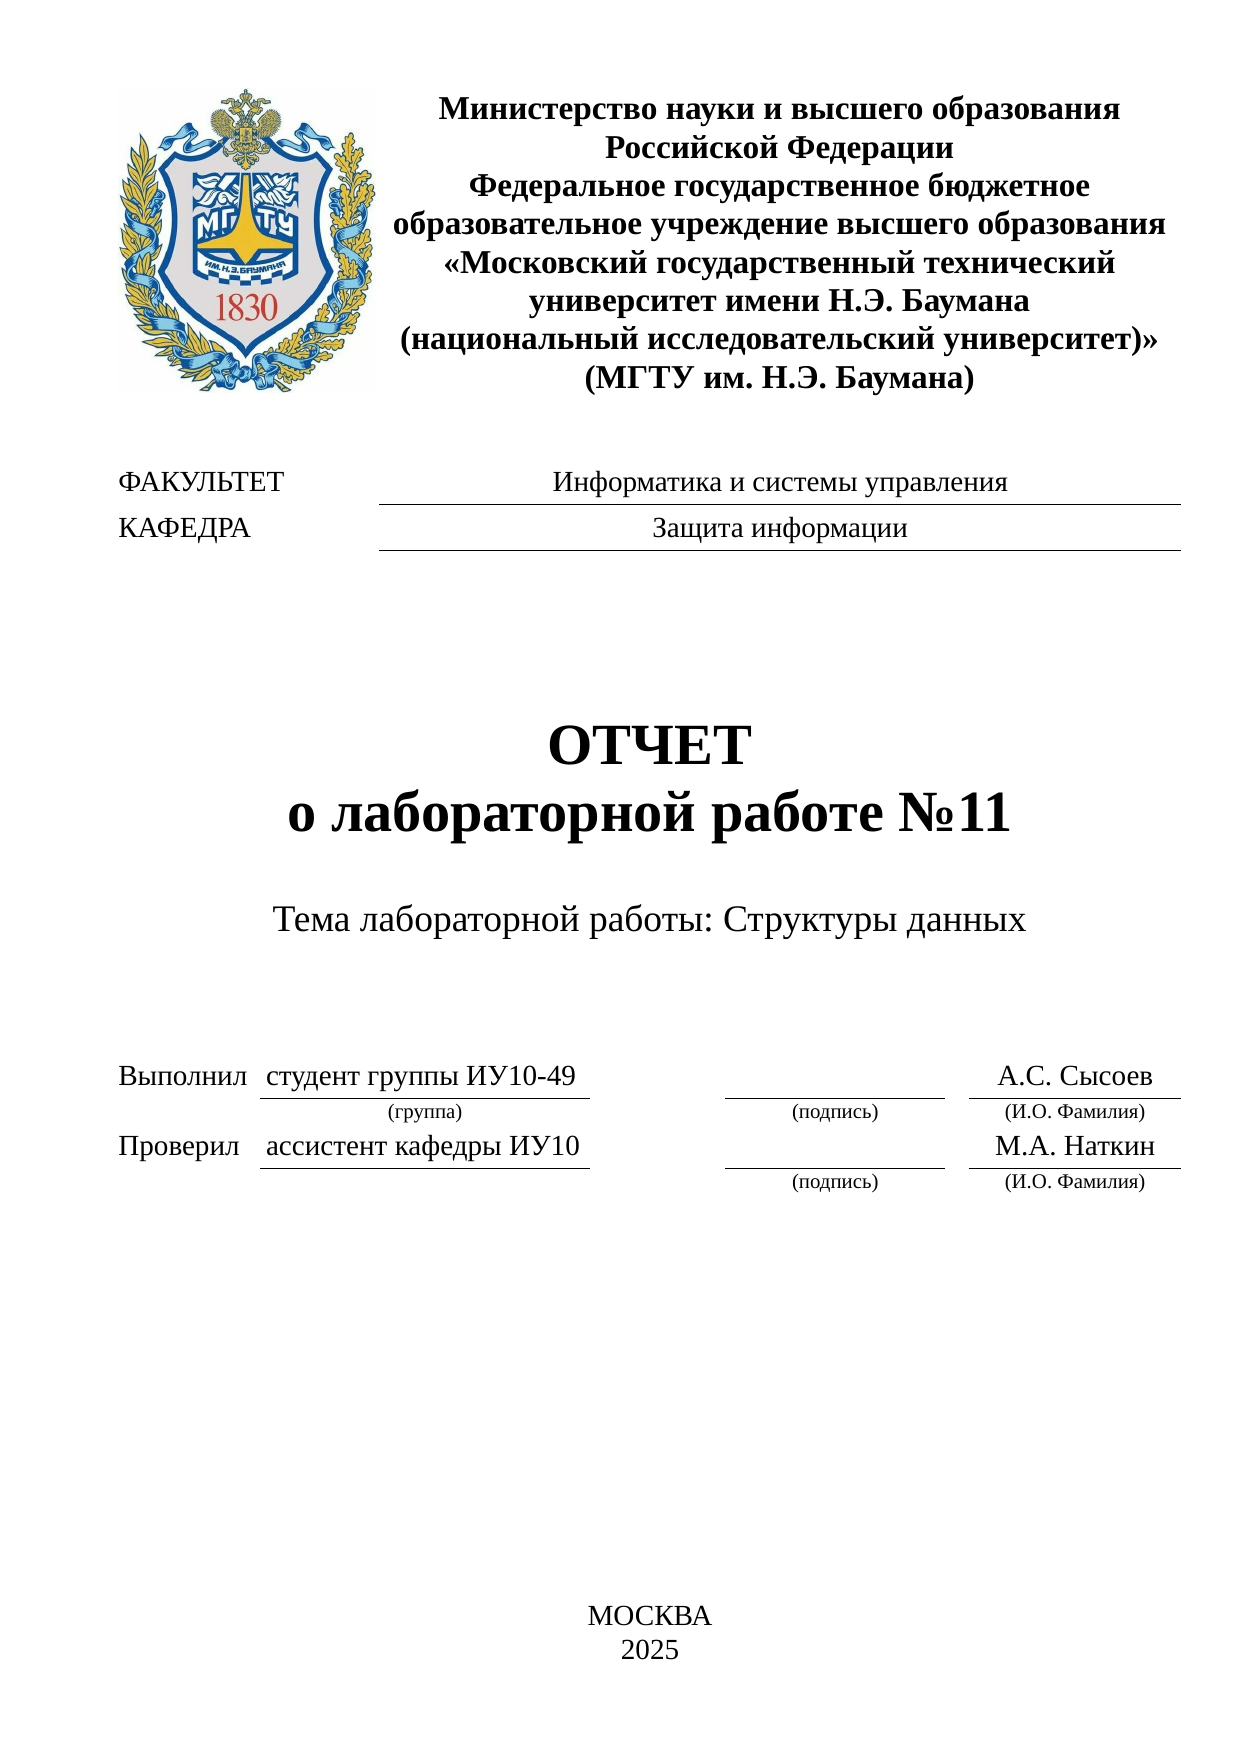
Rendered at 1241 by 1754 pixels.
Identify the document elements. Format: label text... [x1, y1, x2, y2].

table_cell [590, 1098, 725, 1123]
title ОТЧЕТ о лабораторной работе №11 [118, 710, 1181, 844]
table_cell М.А. Наткин [969, 1123, 1181, 1168]
subtitle Тема лабораторной работы: Структуры данных [118, 896, 1181, 939]
table_cell КАФЕДРА [118, 504, 379, 550]
table_cell [260, 1169, 589, 1193]
table_cell [118, 1168, 260, 1193]
table_cell [118, 1098, 260, 1123]
table_header ФАКУЛЬТЕТ [118, 459, 379, 504]
table_cell (подпись) [725, 1169, 945, 1193]
table_header студент группы ИУ10-49 [260, 1053, 589, 1098]
table_cell [945, 1123, 969, 1168]
table_header Выполнил [118, 1053, 260, 1098]
table_header [945, 1053, 969, 1098]
table_cell [590, 1168, 725, 1193]
table_cell (И.О. Фамилия) [969, 1169, 1181, 1193]
table_cell Проверил [118, 1123, 260, 1168]
table_cell [590, 1123, 725, 1168]
table_header [725, 1053, 945, 1098]
table_cell ассистент кафедры ИУ10 [260, 1123, 589, 1168]
table_cell Защита информации [379, 505, 1181, 550]
picture [118, 88, 376, 393]
table_cell [945, 1168, 969, 1193]
table_cell (И.О. Фамилия) [969, 1099, 1181, 1123]
table_header А.С. Сысоев [969, 1053, 1181, 1098]
table_header [590, 1053, 725, 1098]
table_cell (группа) [260, 1099, 589, 1123]
table_cell [725, 1123, 945, 1168]
table_cell [945, 1098, 969, 1123]
table_header Информатика и системы управления [379, 459, 1181, 504]
table_cell (подпись) [725, 1099, 945, 1123]
